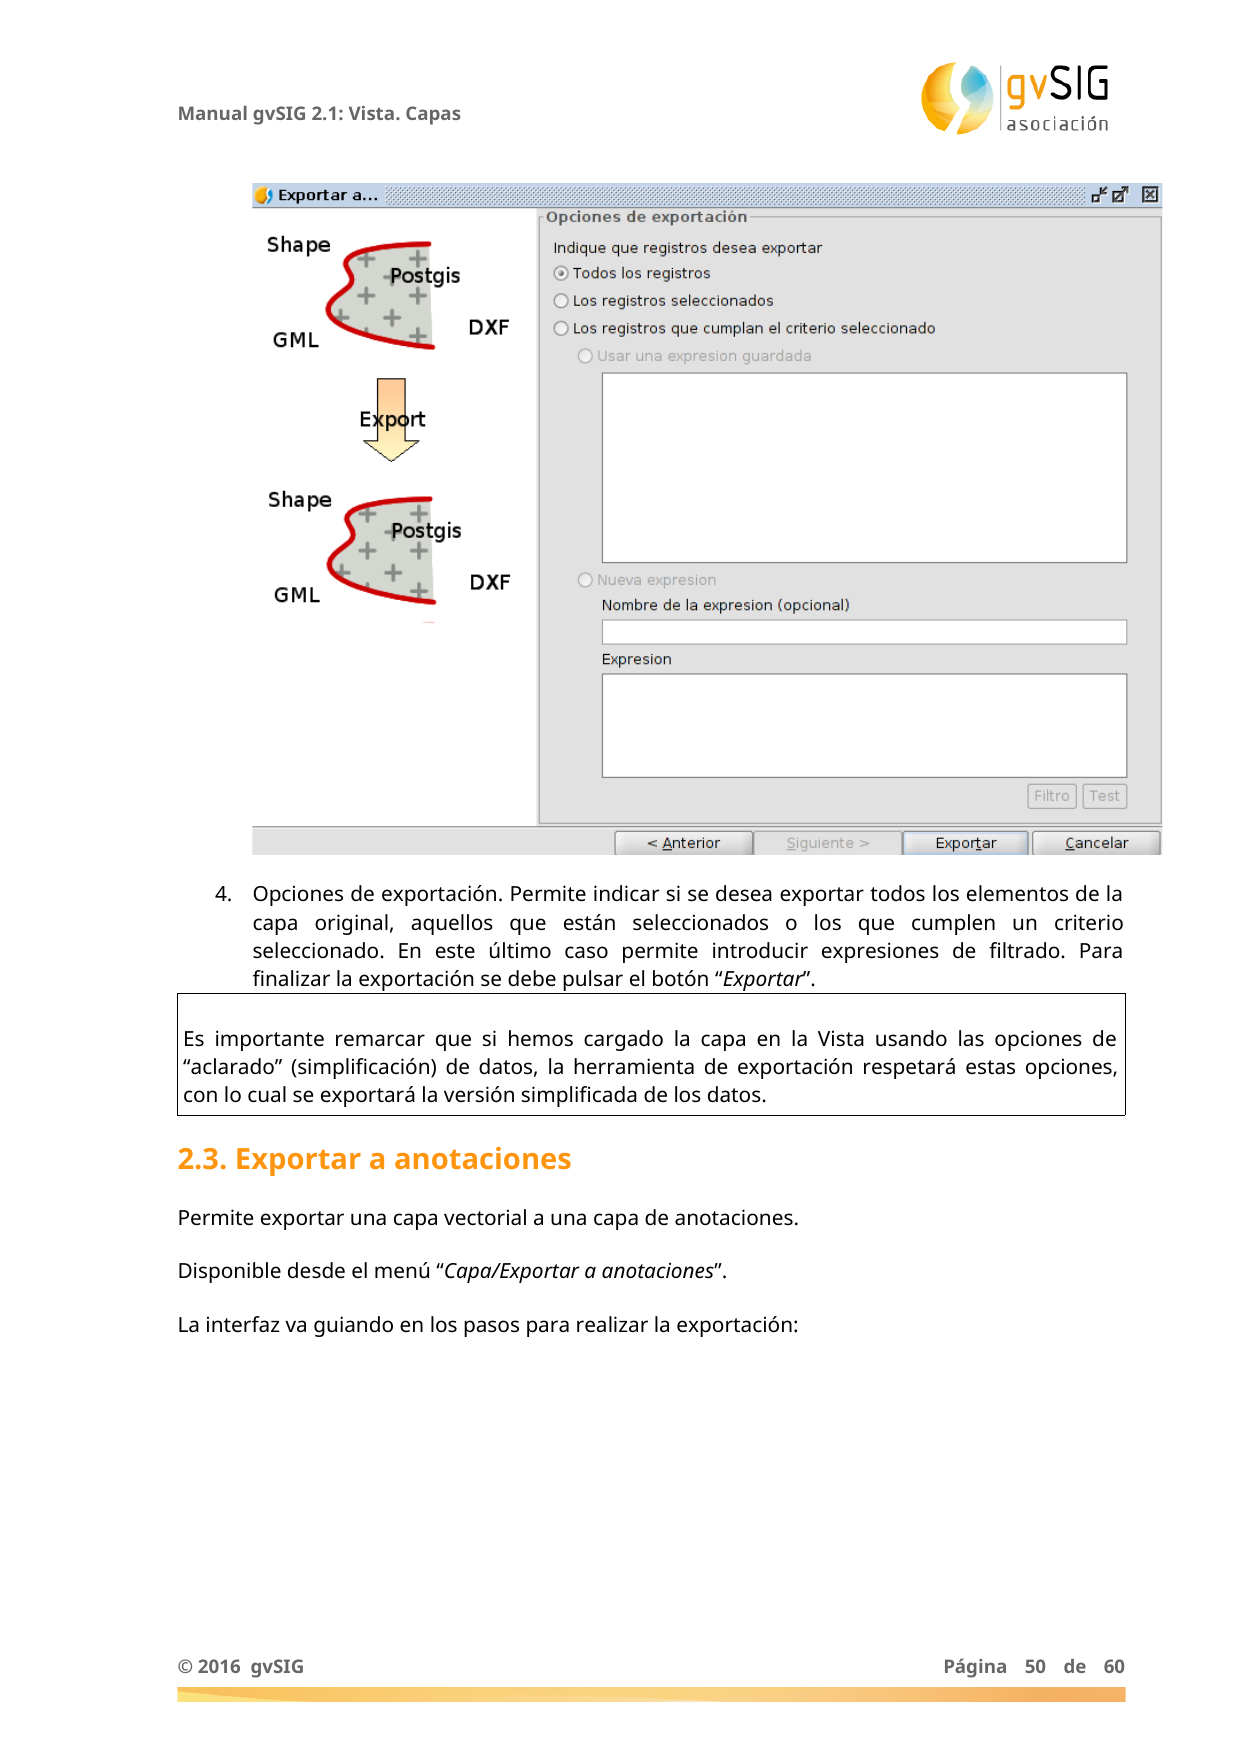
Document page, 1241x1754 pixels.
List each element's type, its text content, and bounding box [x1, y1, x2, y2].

picture [252, 183, 1163, 855]
table_header Es importante remarcar que si hemos cargado la capa en la Vista usando las opciones de “aclarado” (simplificación) de datos, la herramienta de exportación respetará estas opciones, con lo cual se exportará la versión simplificada de los datos. [178, 994, 1125, 1115]
list Opciones de exportación. Permite indicar si se desea exportar todos los elementos de la capa original, aquellos que están seleccionados o los que cumplen un criterio seleccionado. En este último caso permite introducir expresiones de filtrado. Para finalizar la exportación se debe pulsar el botón “Exportar”. [215, 879, 1125, 993]
text Permite exportar una capa vectorial a una capa de anotaciones. [177, 1203, 1125, 1232]
picture [902, 47, 1122, 148]
text Disponible desde el menú “Capa/Exportar a anotaciones”. [177, 1257, 1125, 1285]
picture [177, 1687, 1126, 1702]
text La interfaz va guiando en los pasos para realizar la exportación: [177, 1310, 1125, 1338]
subtitle 2.3. Exportar a anotaciones [177, 1138, 1125, 1178]
